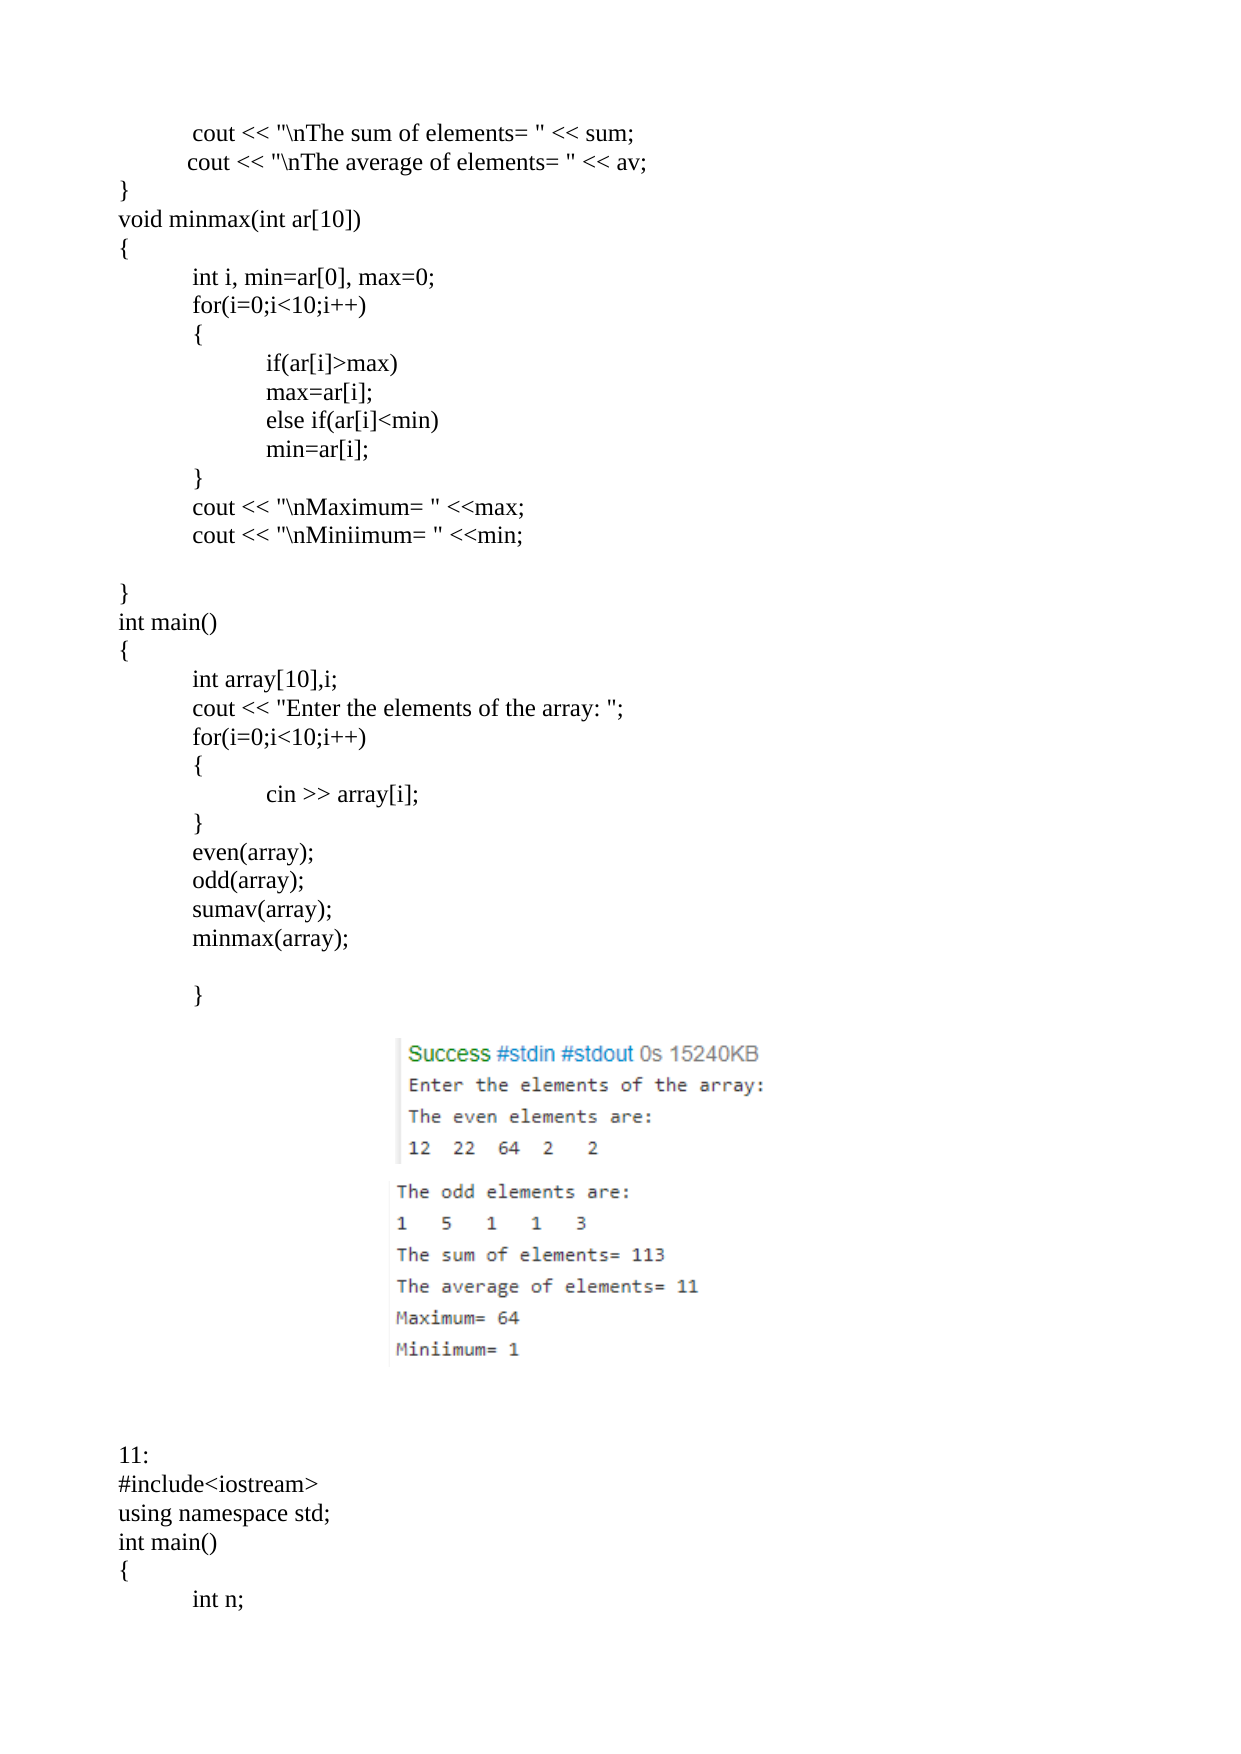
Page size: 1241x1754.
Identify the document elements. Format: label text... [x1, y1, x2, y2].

text cout << "\nThe sum of elements= " << sum; cout << "\nThe average of elements= " << av; } void minmax(int ar[10]) { int i, min=ar[0], max=0; for(i=0;i<10;i++) { if(ar[i]>max) max=ar[i]; else if(ar[i]<min) min=ar[i]; } cout << "\nMaximum= " <<max; cout << "\nMiniimum= " <<min; } int main() { int array[10],i; cout << "Enter the elements of the array: "; for(i=0;i<10;i++) { cin >> array[i]; } even(array); odd(array); sumav(array); minmax(array); } [118, 118, 1122, 1009]
picture [395, 1038, 846, 1164]
picture [388, 1181, 877, 1367]
text 11: #include<iostream> using namespace std; int main() { int n; [118, 1441, 1122, 1613]
